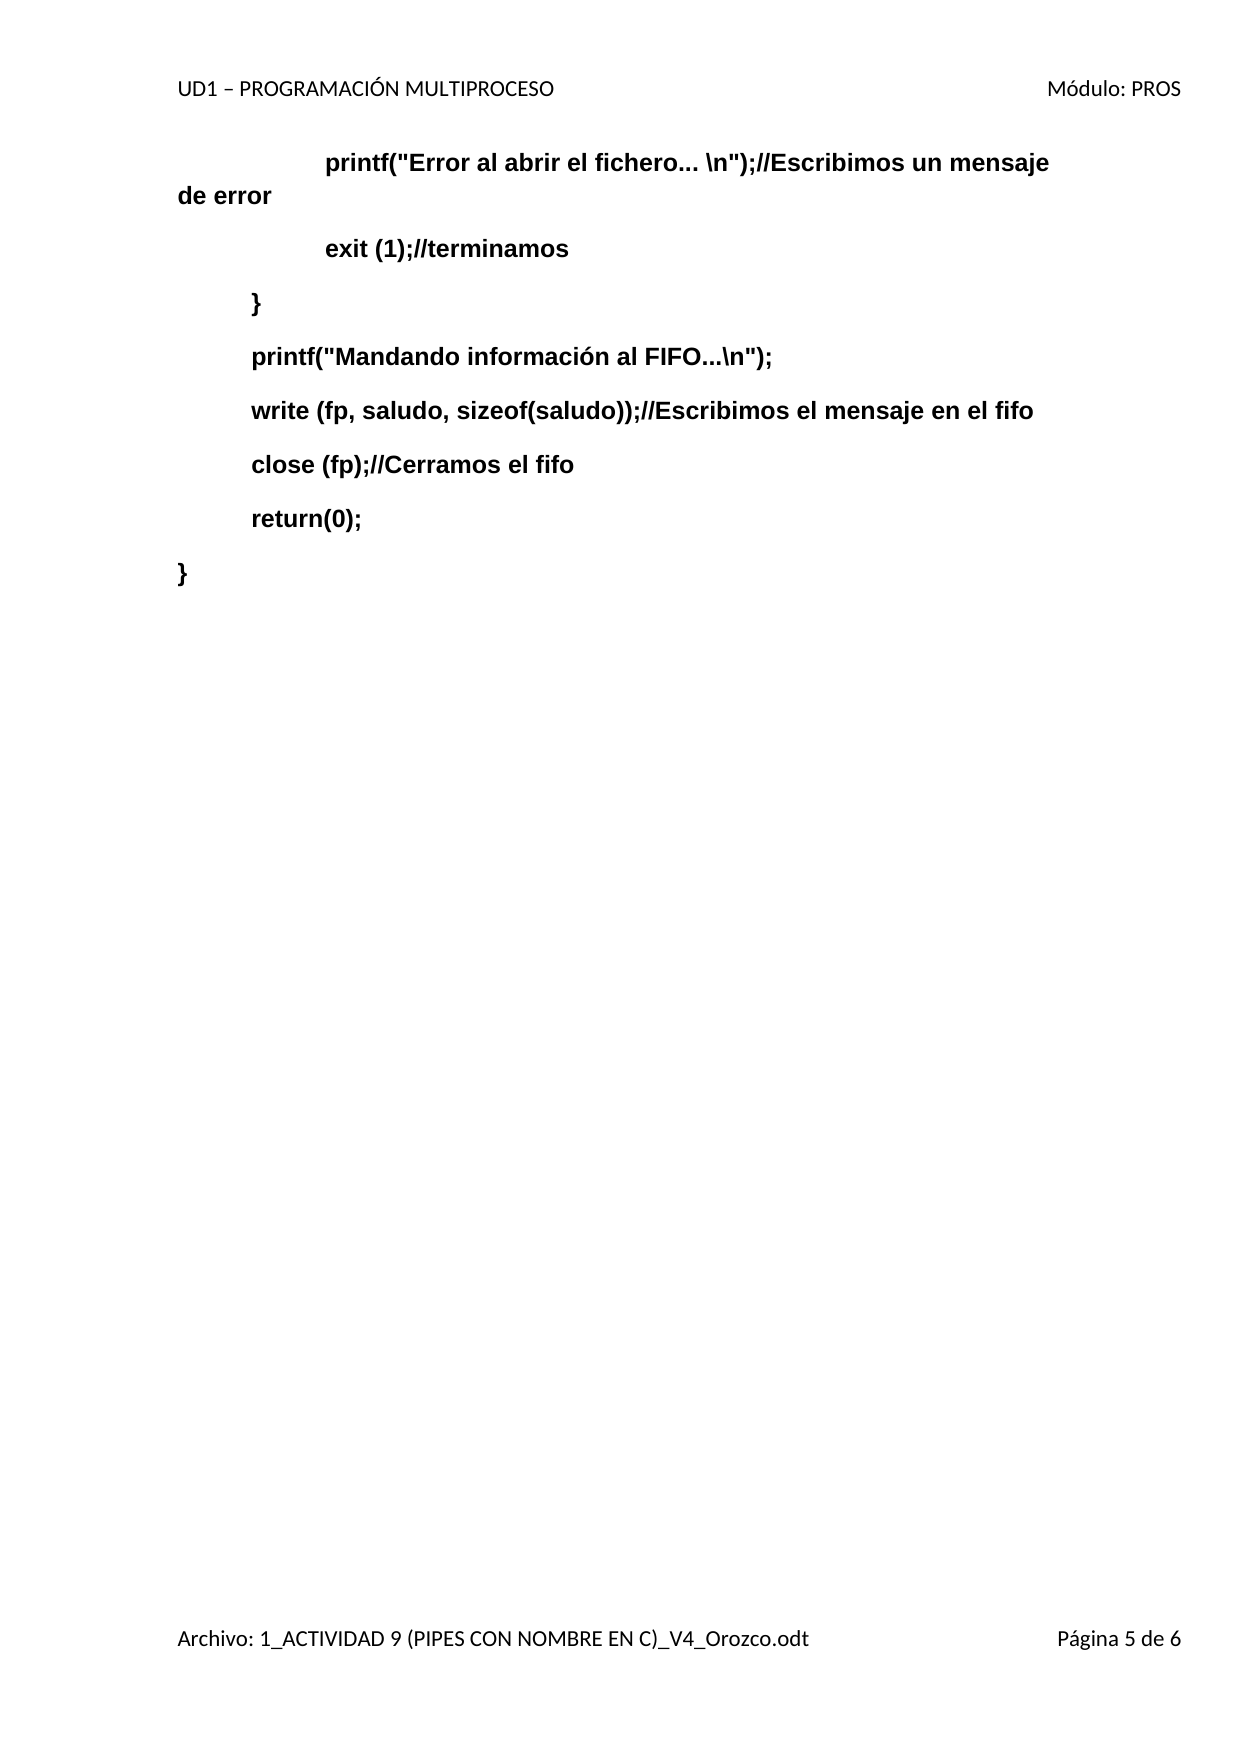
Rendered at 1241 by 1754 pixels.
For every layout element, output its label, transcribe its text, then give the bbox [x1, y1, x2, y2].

text return(0); [177, 504, 1063, 532]
text } [177, 288, 1063, 317]
text write (fp, saludo, sizeof(saludo));//Escribimos el mensaje en el fifo [177, 396, 1063, 425]
text printf("Mandando información al FIFO...\n"); [177, 342, 1063, 371]
text exit (1);//terminamos [177, 234, 1063, 263]
text close (fp);//Cerramos el fifo [177, 450, 1063, 479]
text } [177, 558, 1063, 586]
text printf("Error al abrir el fichero... \n");//Escribimos un mensaje de error [177, 148, 1063, 209]
